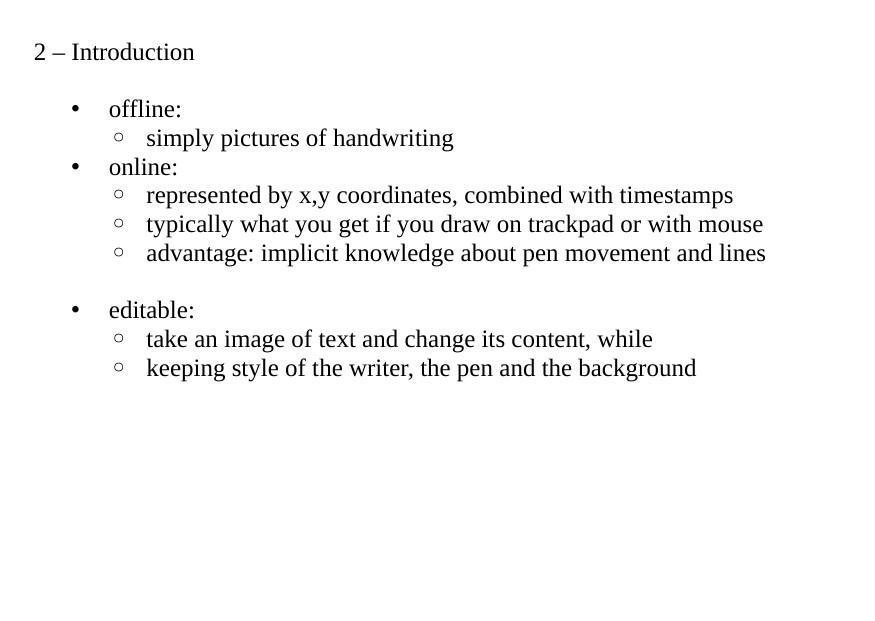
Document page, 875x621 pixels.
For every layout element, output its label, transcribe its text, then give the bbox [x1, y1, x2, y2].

list offline: [71, 94, 840, 123]
list simply pictures of handwriting [109, 123, 840, 152]
list take an image of text and change its content, while [109, 324, 840, 353]
list represented by x,y coordinates, combined with timestamps [109, 181, 840, 209]
list keeping style of the writer, the pen and the background [109, 353, 840, 382]
list typically what you get if you draw on trackpad or with mouse [109, 209, 840, 238]
list advantage: implicit knowledge about pen movement and lines [109, 238, 840, 267]
list editable: [71, 296, 840, 324]
text 2 – Introduction [34, 37, 840, 66]
list online: [71, 152, 840, 181]
